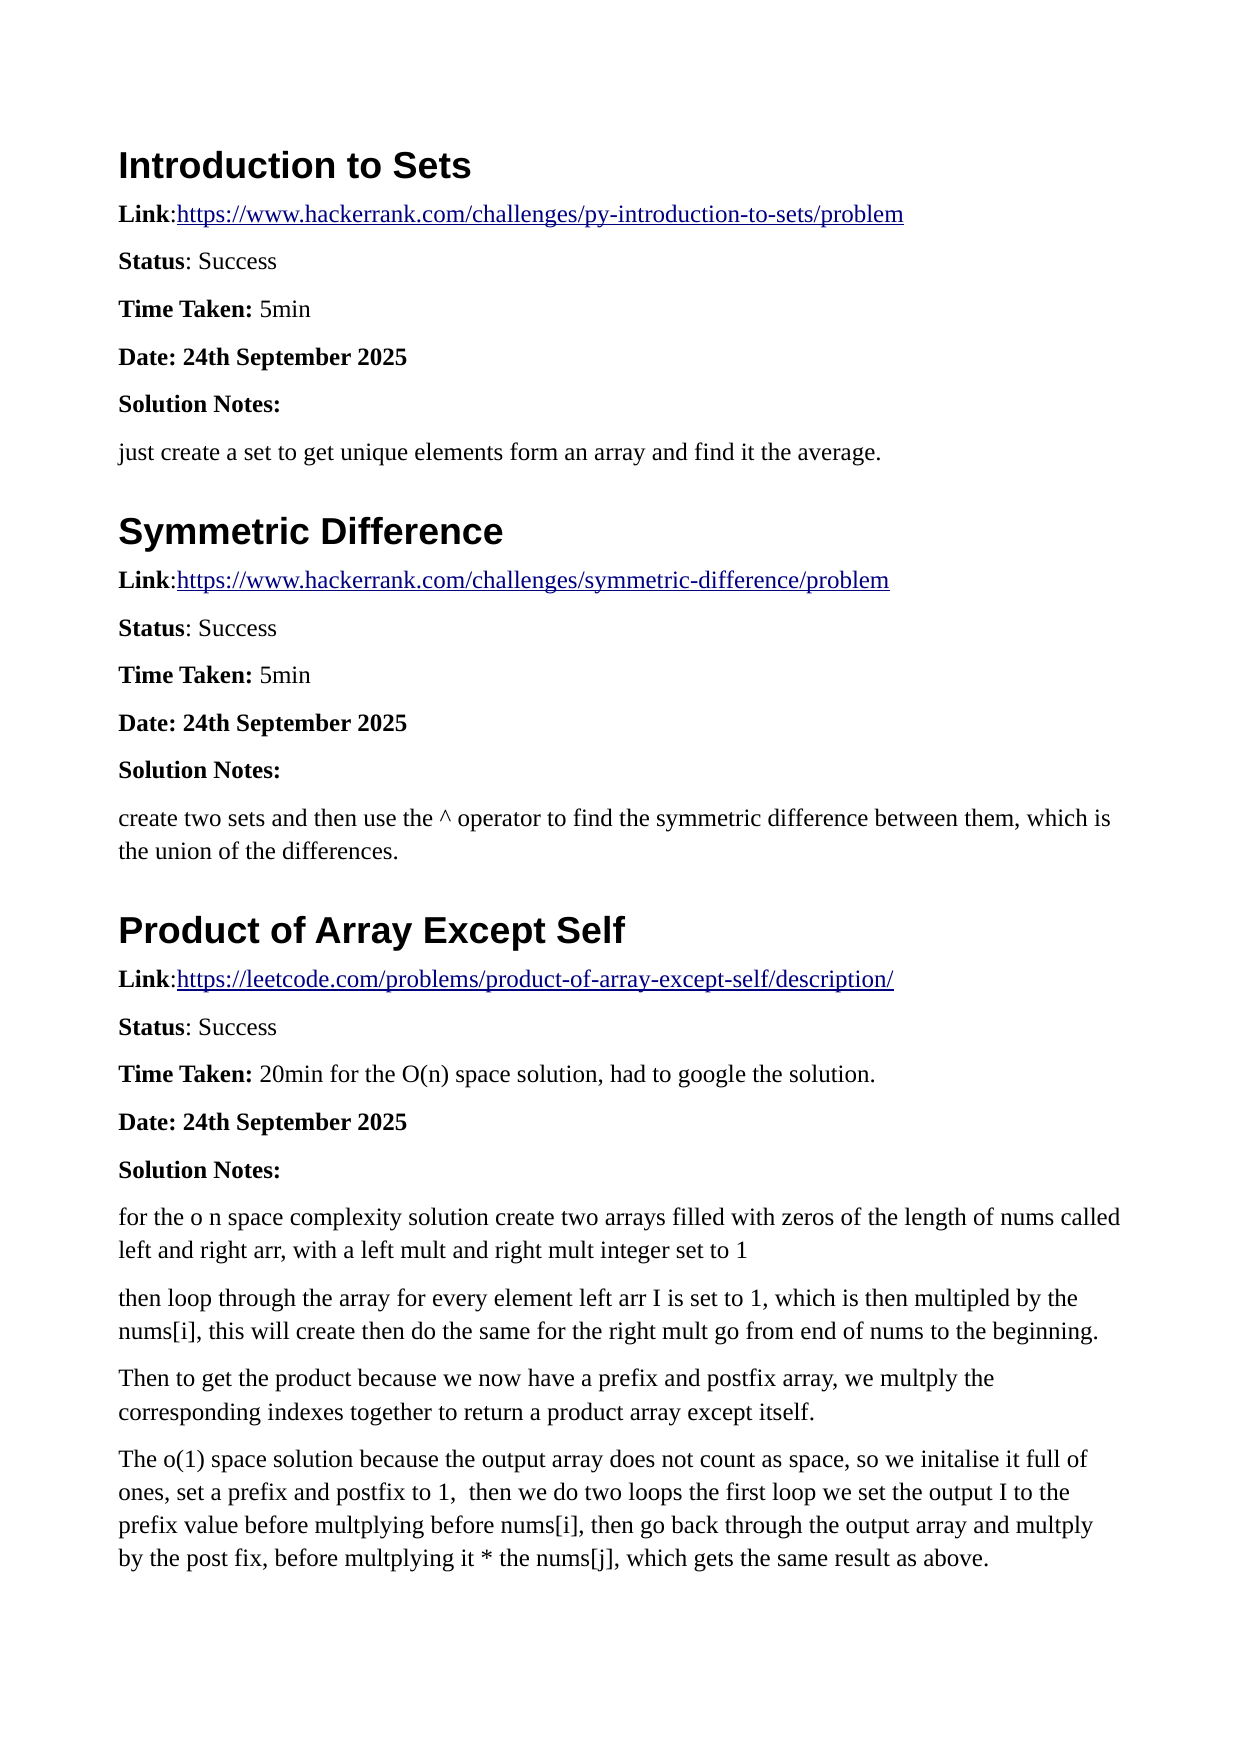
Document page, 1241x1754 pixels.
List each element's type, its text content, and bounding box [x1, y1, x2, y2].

text The o(1) space solution because the output array does not count as space, so we initalise it full of ones, set a prefix and postfix to 1, then we do two loops the first loop we set the output I to the prefix value before multplying before nums[i], then go back through the output array and multply by the post fix, before multplying it * the nums[j], which gets the same result as above. [118, 1444, 1122, 1572]
text Status: Success [118, 246, 1122, 275]
text Date: 24th September 2025 [118, 342, 1122, 370]
text Time Taken: 5min [118, 660, 1122, 689]
text for the o n space complexity solution create two arrays filled with zeros of the length of nums called left and right arr, with a left mult and right mult integer set to 1 [118, 1202, 1122, 1264]
text Time Taken: 5min [118, 294, 1122, 323]
text Time Taken: 20min for the O(n) space solution, had to google the solution. [118, 1059, 1122, 1088]
text Then to get the product because we now have a prefix and postfix array, we multply the corresponding indexes together to return a product array except itself. [118, 1363, 1122, 1425]
text Link:https://www.hackerrank.com/challenges/py-introduction-to-sets/problem [118, 199, 1122, 227]
text Date: 24th September 2025 [118, 708, 1122, 737]
text Status: Success [118, 613, 1122, 641]
text Link:https://leetcode.com/problems/product-of-array-except-self/description/ [118, 964, 1122, 993]
text Solution Notes: [118, 389, 1122, 418]
text create two sets and then use the ^ operator to find the symmetric difference between them, which is the union of the differences. [118, 803, 1122, 865]
text Link:https://www.hackerrank.com/challenges/symmetric-difference/problem [118, 565, 1122, 594]
text just create a set to get unique elements form an array and find it the average. [118, 437, 1122, 466]
text then loop through the array for every element left arr I is set to 1, which is then multipled by the nums[i], this will create then do the same for the right mult go from end of nums to the beginning. [118, 1283, 1122, 1345]
text Solution Notes: [118, 1155, 1122, 1183]
text Solution Notes: [118, 755, 1122, 784]
text Date: 24th September 2025 [118, 1107, 1122, 1136]
subtitle Introduction to Sets [118, 143, 1122, 186]
subtitle Symmetric Difference [118, 509, 1122, 552]
subtitle Product of Array Except Self [118, 909, 1122, 952]
text Status: Success [118, 1012, 1122, 1041]
